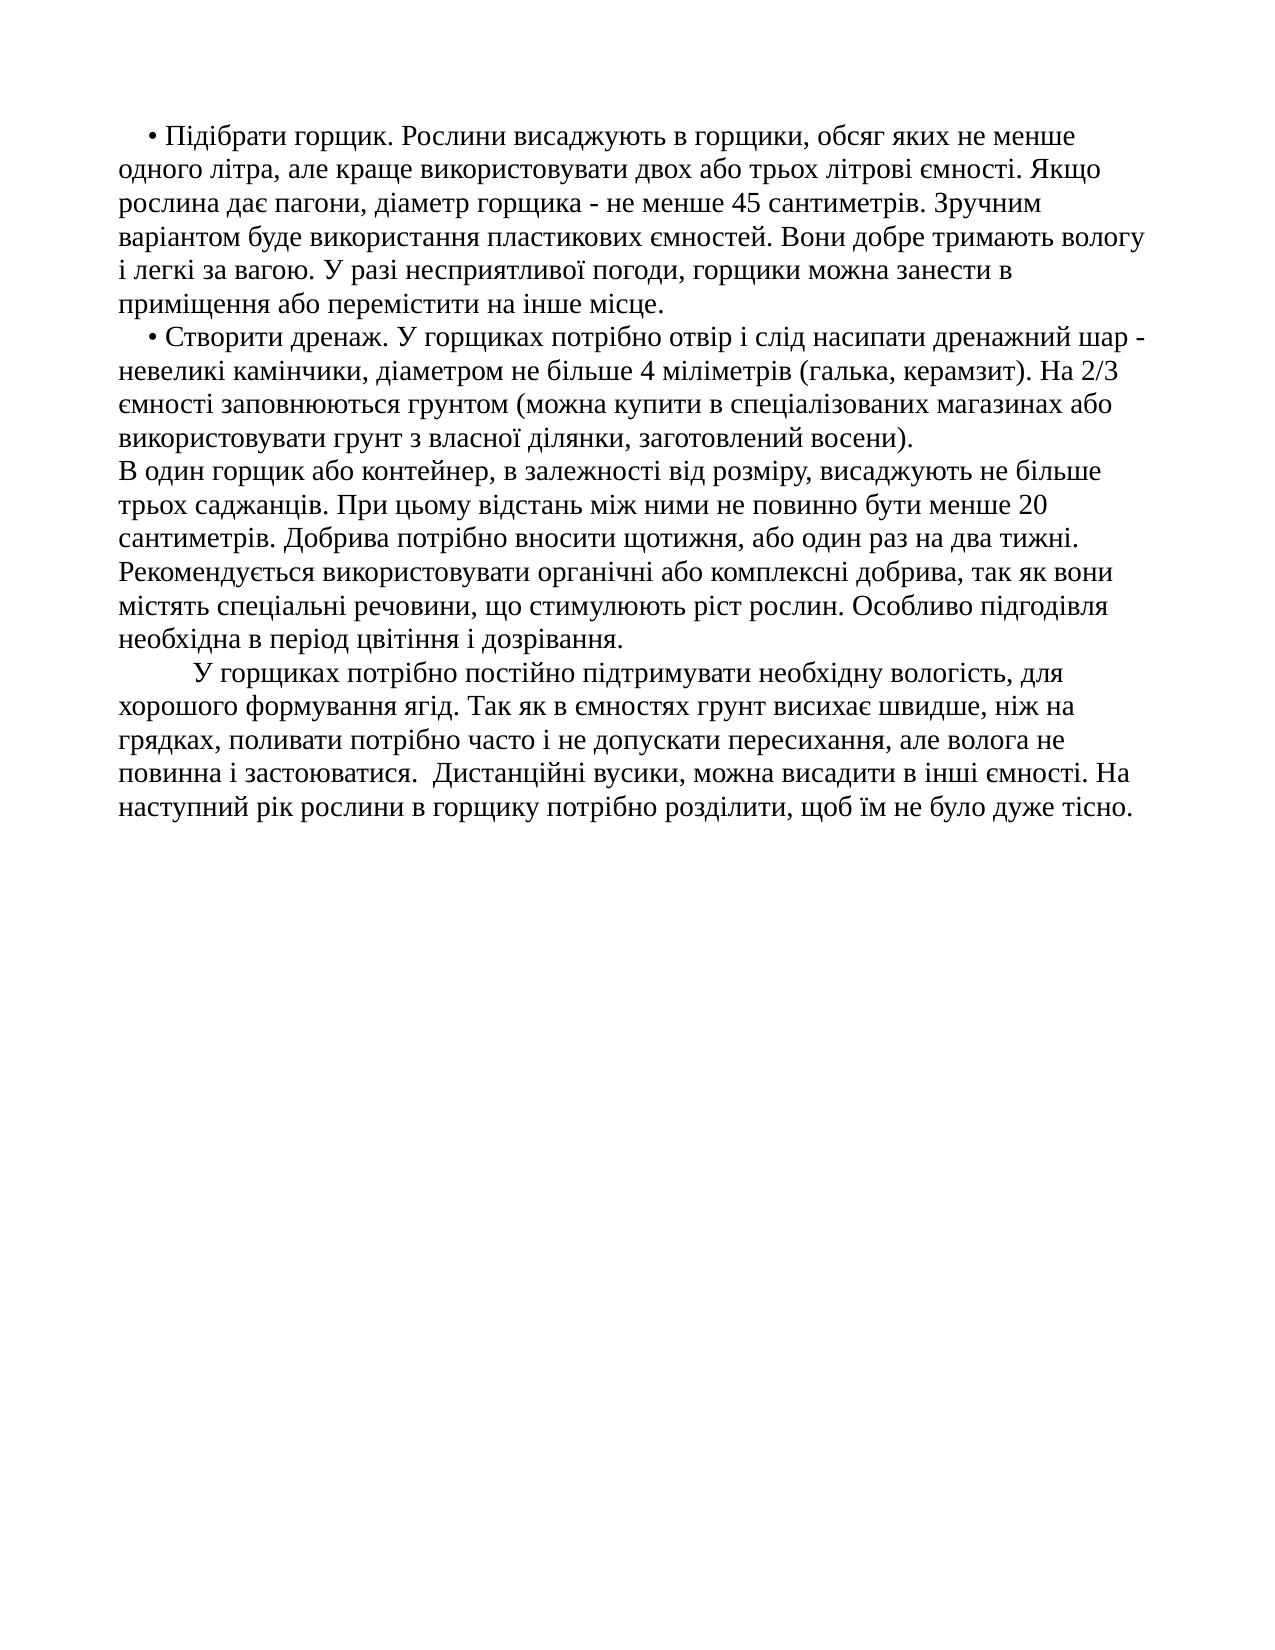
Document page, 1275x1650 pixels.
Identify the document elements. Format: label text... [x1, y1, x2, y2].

text У горщиках потрібно постійно підтримувати необхідну вологість, для хорошого формування ягід. Так як в ємностях грунт висихає швидше, ніж на грядках, поливати потрібно часто і не допускати пересихання, але волога не повинна і застоюватися. Дистанційні вусики, можна висадити в інші ємності. На наступний рік рослини в горщику потрібно розділити, щоб їм не було дуже тісно. [118, 655, 1157, 822]
text • Підібрати горщик. Рослини висаджують в горщики, обсяг яких не менше одного літра, але краще використовувати двох або трьох літрові ємності. Якщо рослина дає пагони, діаметр горщика - не менше 45 сантиметрів. Зручним варіантом буде використання пластикових ємностей. Вони добре тримають вологу і легкі за вагою. У разі несприятливої ​​погоди, горщики можна занести в приміщення або перемістити на інше місце. [118, 118, 1157, 319]
text • Створити дренаж. У горщиках потрібно отвір і слід насипати дренажний шар - невеликі камінчики, діаметром не більше 4 міліметрів (галька, керамзит). На 2/3 ємності заповнюються грунтом (можна купити в спеціалізованих магазинах або використовувати грунт з власної ділянки, заготовлений восени). [118, 319, 1157, 453]
text В один горщик або контейнер, в залежності від розміру, висаджують не більше трьох саджанців. При цьому відстань між ними не повинно бути менше 20 сантиметрів. Добрива потрібно вносити щотижня, або один раз на два тижні. Рекомендується використовувати органічні або комплексні добрива, так як вони містять спеціальні речовини, що стимулюють ріст рослин. Особливо підгодівля необхідна в період цвітіння і дозрівання. [118, 453, 1157, 655]
